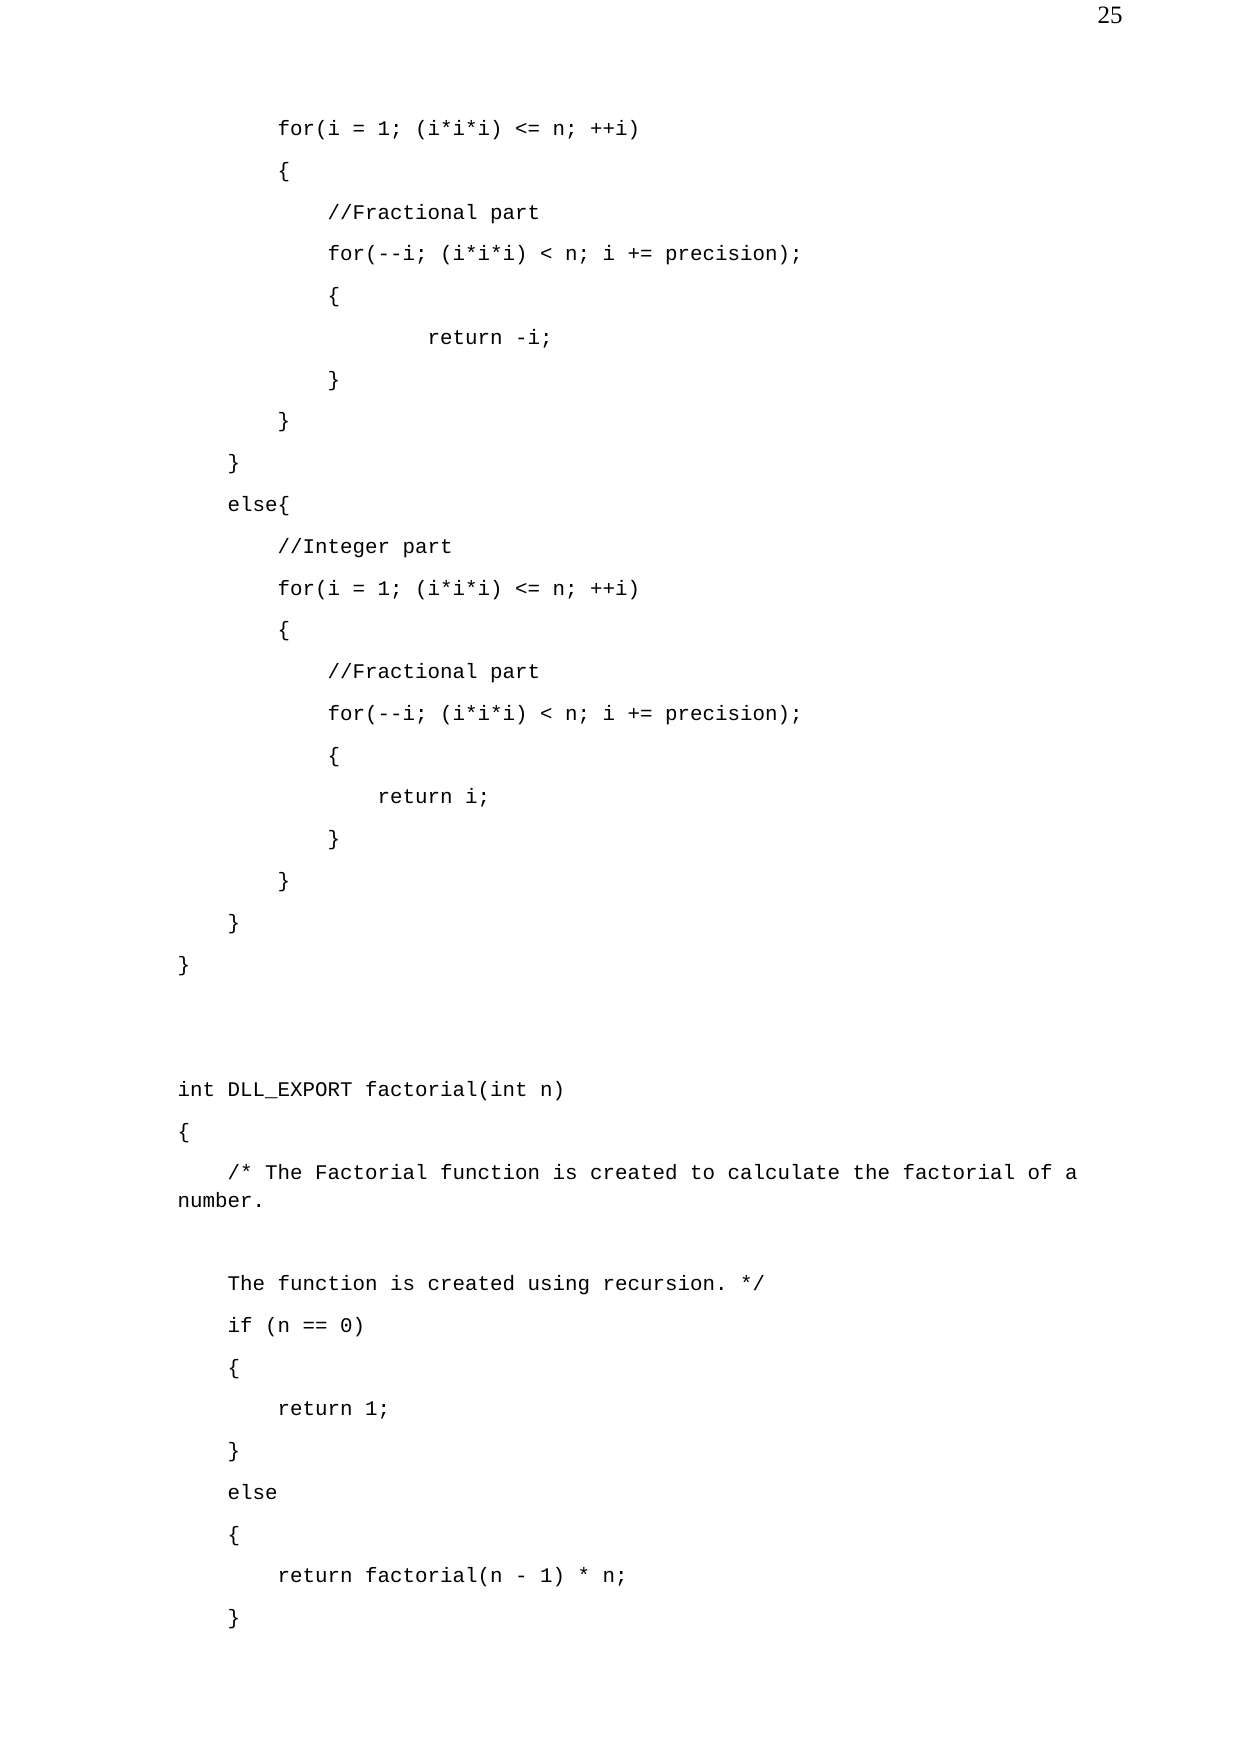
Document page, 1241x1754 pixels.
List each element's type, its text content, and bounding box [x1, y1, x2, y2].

text } [177, 912, 1122, 935]
text return -i; [177, 327, 1122, 351]
text //Fractional part [177, 661, 1122, 685]
text } [177, 1607, 1122, 1631]
text } [177, 870, 1122, 894]
text { [177, 1121, 1122, 1144]
text } [177, 1440, 1122, 1464]
text //Fractional part [177, 202, 1122, 225]
text { [177, 619, 1122, 643]
text return i; [177, 786, 1122, 810]
text return 1; [177, 1398, 1122, 1422]
text int DLL_EXPORT factorial(int n) [177, 1079, 1122, 1102]
text { [177, 160, 1122, 183]
text //Integer part [177, 536, 1122, 559]
text } [177, 953, 1122, 977]
text for(i = 1; (i*i*i) <= n; ++i) [177, 578, 1122, 601]
text { [177, 285, 1122, 309]
text for(--i; (i*i*i) < n; i += precision); [177, 703, 1122, 727]
text if (n == 0) [177, 1315, 1122, 1338]
text else [177, 1482, 1122, 1506]
text The function is created using recursion. */ [177, 1273, 1122, 1297]
text { [177, 1357, 1122, 1380]
text } [177, 411, 1122, 434]
text return factorial(n - 1) * n; [177, 1566, 1122, 1589]
text { [177, 1524, 1122, 1547]
text } [177, 452, 1122, 476]
text for(i = 1; (i*i*i) <= n; ++i) [177, 118, 1122, 142]
text else{ [177, 494, 1122, 518]
text { [177, 745, 1122, 768]
text } [177, 369, 1122, 392]
text /* The Factorial function is created to calculate the factorial of a number. [177, 1162, 1122, 1213]
text for(--i; (i*i*i) < n; i += precision); [177, 243, 1122, 267]
text } [177, 828, 1122, 852]
